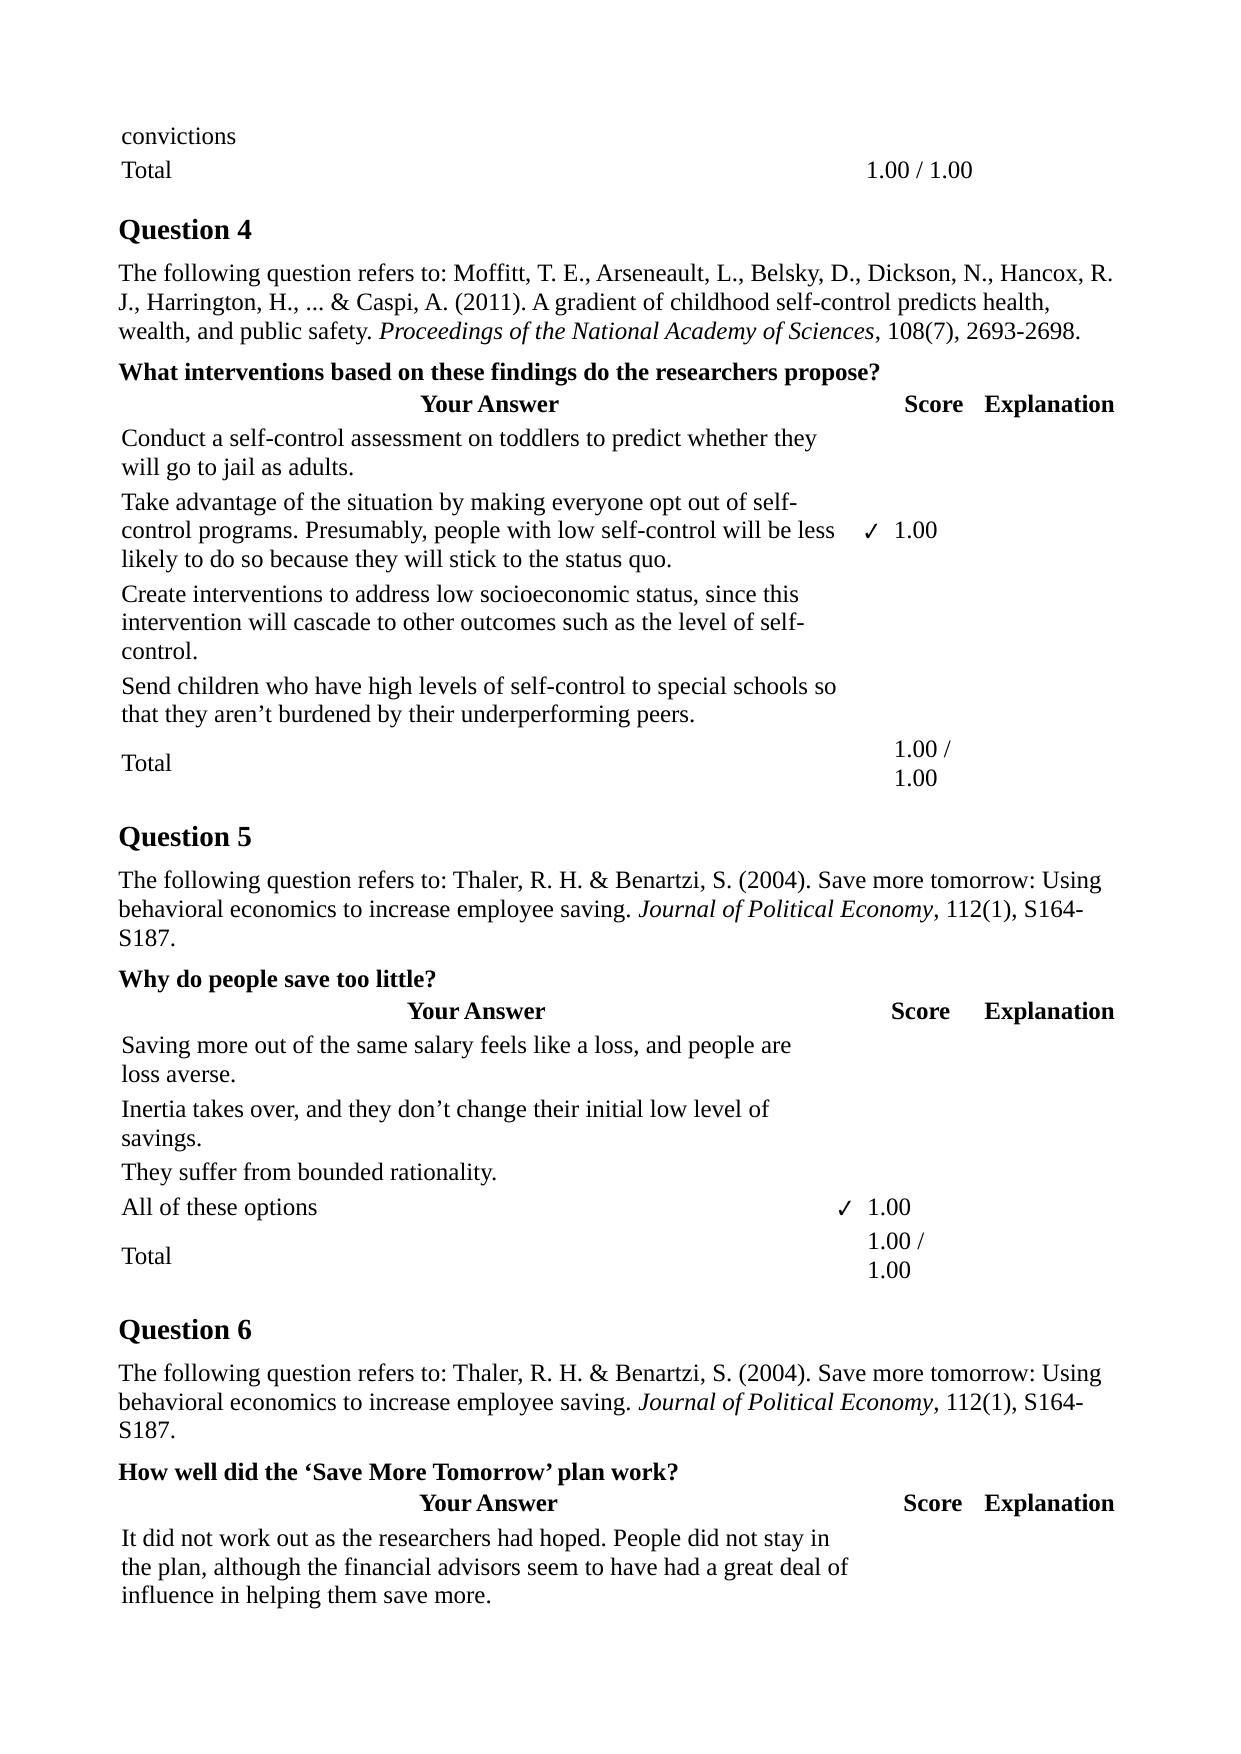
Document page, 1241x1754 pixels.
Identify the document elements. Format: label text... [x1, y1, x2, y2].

text How well did the ‘Save More Tomorrow’ plan work? [118, 1457, 1122, 1485]
table_cell [977, 420, 1122, 484]
subtitle Question 5 [118, 819, 1122, 853]
table_cell [834, 1154, 864, 1189]
table_cell [977, 1091, 1122, 1154]
table_header Score [889, 1485, 977, 1520]
table_cell convictions [118, 118, 833, 153]
table_cell 1.00 / 1.00 [864, 1224, 977, 1287]
table_cell Conduct a self-control assessment on toddlers to predict whether they will go to jail as adults. [118, 420, 861, 484]
table_cell [833, 153, 863, 187]
table_cell [863, 118, 977, 153]
table_cell [861, 420, 891, 484]
table_cell [977, 1224, 1122, 1287]
table_header [861, 386, 891, 420]
table_cell [891, 668, 977, 731]
table_cell [859, 1520, 889, 1612]
table_header Score [864, 993, 977, 1028]
table_header [834, 993, 864, 1028]
table_header Your Answer [118, 386, 861, 420]
table_cell [977, 1028, 1122, 1091]
text What interventions based on these findings do the researchers propose? [118, 357, 1122, 386]
table_cell [834, 1224, 864, 1287]
table_cell [977, 1520, 1122, 1612]
table_cell ✔ [834, 1189, 864, 1223]
table_cell It did not work out as the researchers had hoped. People did not stay in the plan, although the financial advisors seem to have had a great deal of influence in helping them save more. [118, 1520, 859, 1612]
table_cell Total [118, 731, 861, 794]
table_cell ✔ [861, 484, 891, 576]
table_cell Saving more out of the same salary feels like a loss, and people are loss averse. [118, 1028, 834, 1091]
table_cell [889, 1520, 977, 1612]
table_cell [864, 1028, 977, 1091]
table_cell [891, 576, 977, 668]
table_cell [977, 153, 1122, 187]
table_cell Create interventions to address low socioeconomic status, since this intervention will cascade to other outcomes such as the level of self-control. [118, 576, 861, 668]
table_cell All of these options [118, 1189, 834, 1223]
table_cell Inertia takes over, and they don’t change their initial low level of savings. [118, 1091, 834, 1154]
table_header Your Answer [118, 993, 834, 1028]
table_cell [864, 1154, 977, 1189]
table_cell [977, 1189, 1122, 1223]
table_header Explanation [977, 386, 1122, 420]
table_cell [833, 118, 863, 153]
text The following question refers to: Moffitt, T. E., Arseneault, L., Belsky, D., Dickson, N., Hancox, R. J., Harrington, H., ... & Caspi, A. (2011). A gradient of childhood self-control predicts health, wealth, and public safety. Proceedings of the National Academy of Sciences, 108(7), 2693-2698. [118, 258, 1122, 344]
table_cell Take advantage of the situation by making everyone opt out of self-control programs. Presumably, people with low self-control will be less likely to do so because they will stick to the status quo. [118, 484, 861, 576]
text The following question refers to: Thaler, R. H. & Benartzi, S. (2004). Save more tomorrow: Using behavioral economics to increase employee saving. Journal of Political Economy, 112(1), S164-S187. [118, 1358, 1122, 1444]
table_header Explanation [977, 993, 1122, 1028]
table_cell Total [118, 1224, 834, 1287]
table_cell [891, 420, 977, 484]
table_cell [977, 668, 1122, 731]
table_header [859, 1485, 889, 1520]
table_cell 1.00 / 1.00 [863, 153, 977, 187]
table_cell [977, 118, 1122, 153]
table_cell [977, 1154, 1122, 1189]
table_cell [834, 1091, 864, 1154]
table_cell 1.00 [891, 484, 977, 576]
table_cell [861, 668, 891, 731]
table_header Your Answer [118, 1485, 859, 1520]
table_cell [864, 1091, 977, 1154]
text The following question refers to: Thaler, R. H. & Benartzi, S. (2004). Save more tomorrow: Using behavioral economics to increase employee saving. Journal of Political Economy, 112(1), S164-S187. [118, 866, 1122, 952]
table_cell Total [118, 153, 833, 187]
table_cell [861, 576, 891, 668]
table_cell [977, 576, 1122, 668]
table_cell [977, 484, 1122, 576]
subtitle Question 6 [118, 1312, 1122, 1345]
table_cell [834, 1028, 864, 1091]
table_cell 1.00 / 1.00 [891, 731, 977, 794]
table_cell [977, 731, 1122, 794]
subtitle Question 4 [118, 212, 1122, 246]
table_header Explanation [977, 1485, 1122, 1520]
table_cell They suffer from bounded rationality. [118, 1154, 834, 1189]
text Why do people save too little? [118, 964, 1122, 993]
table_cell Send children who have high levels of self-control to special schools so that they aren’t burdened by their underperforming peers. [118, 668, 861, 731]
table_cell [861, 731, 891, 794]
table_cell 1.00 [864, 1189, 977, 1223]
table_header Score [891, 386, 977, 420]
